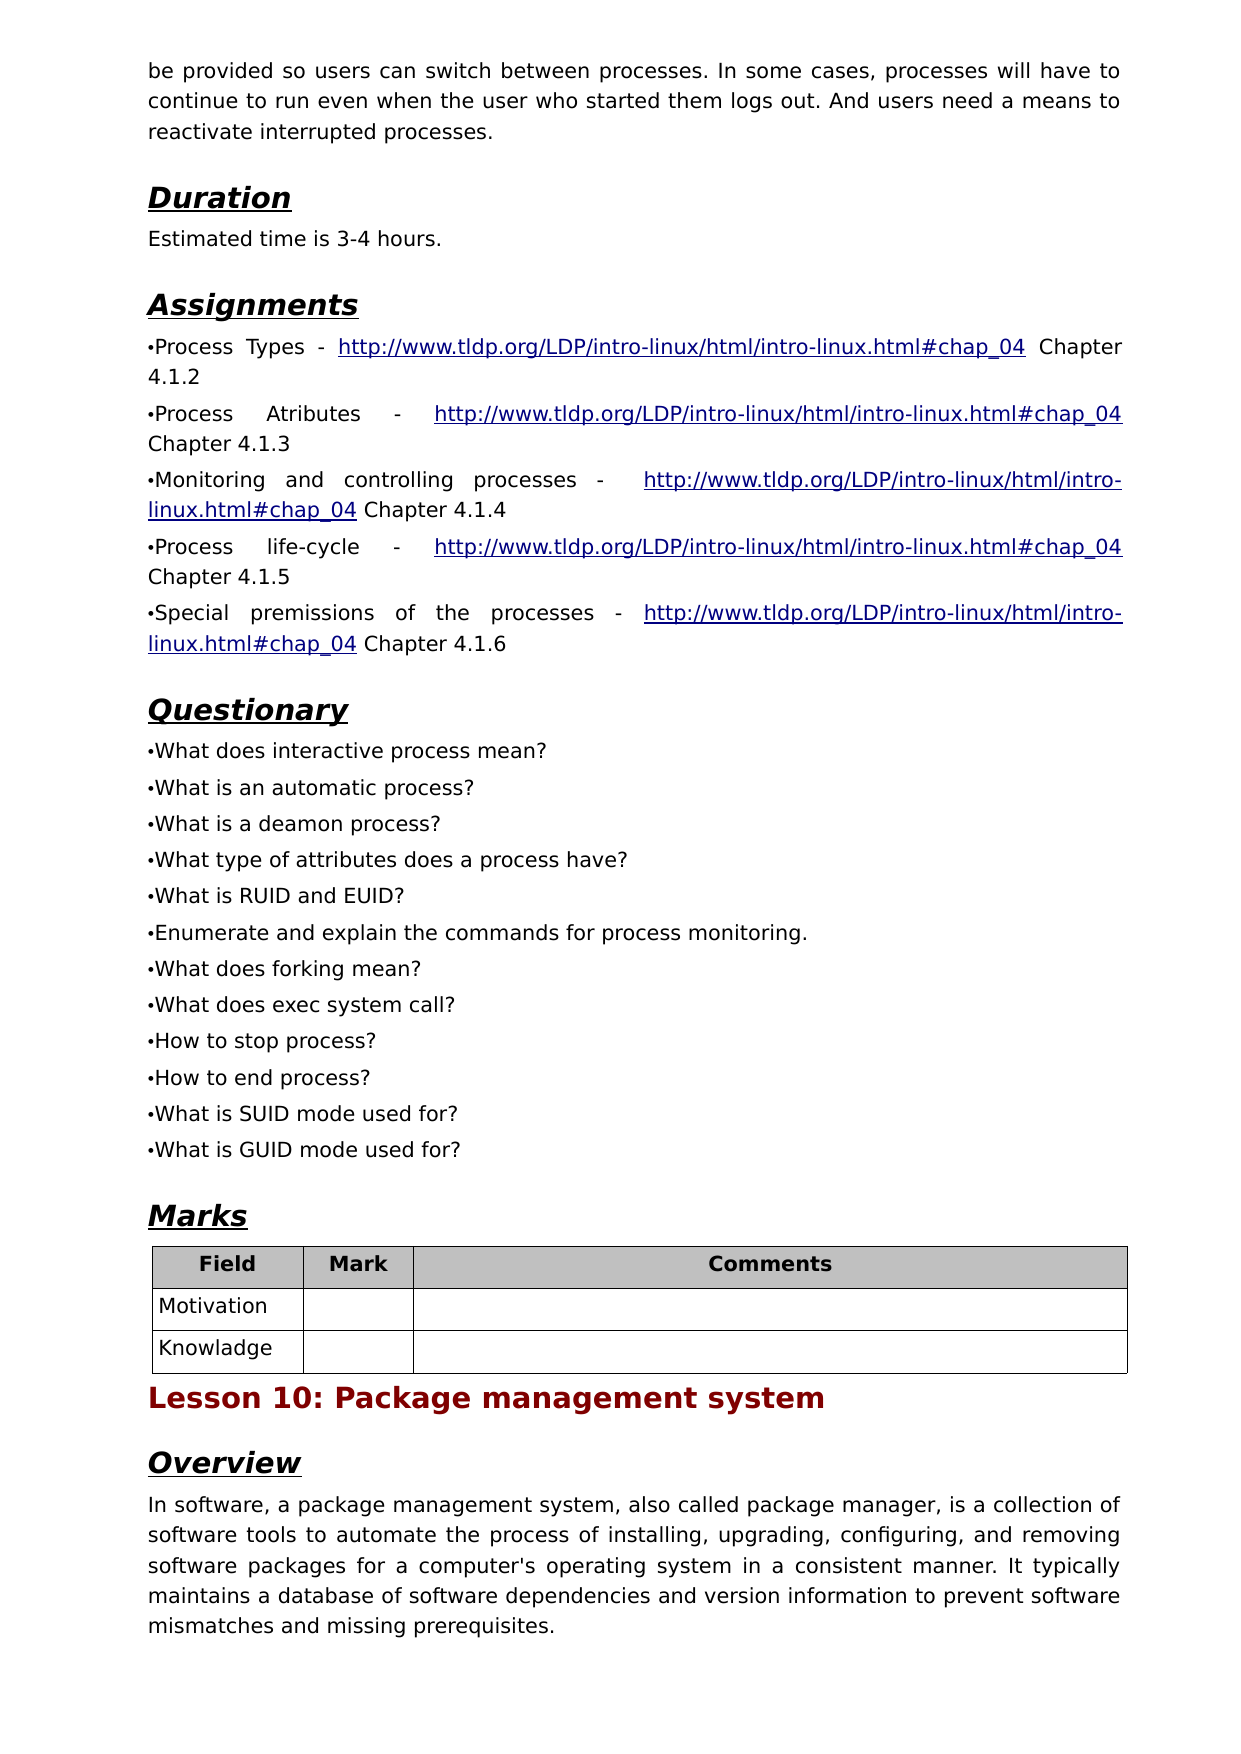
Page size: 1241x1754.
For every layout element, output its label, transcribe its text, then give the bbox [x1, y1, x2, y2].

subtitle Assignments [148, 289, 1122, 323]
text In software, a package management system, also called package manager, is a collection of software tools to automate the process of installing, upgrading, configuring, and removing software packages for a computer's operating system in a consistent manner. It typically maintains a database of software dependencies and version information to prevent software mismatches and missing prerequisites. [148, 1493, 1122, 1639]
table_header Comments [414, 1247, 1127, 1288]
subtitle Overview [148, 1447, 1122, 1481]
table_header Field [153, 1247, 303, 1288]
text be provided so users can switch between processes. In some cases, processes will have to continue to run even when the user who started them logs out. And users need a means to reactivate interrupted processes. [148, 59, 1122, 144]
table_cell [304, 1289, 413, 1330]
list Enumerate and explain the commands for process monitoring. [148, 921, 1122, 945]
table_header Mark [304, 1247, 413, 1288]
list What does interactive process mean? [148, 739, 1122, 764]
list Special premissions of the processes - http://www.tldp.org/LDP/intro-linux/html/intro-linux.html#chap_04 Chapter 4.1.6 [148, 601, 1122, 656]
list Process Types - http://www.tldp.org/LDP/intro-linux/html/intro-linux.html#chap_04 Chapter 4.1.2 [148, 335, 1122, 390]
list Process Atributes - http://www.tldp.org/LDP/intro-linux/html/intro-linux.html#chap_04 Chapter 4.1.3 [148, 402, 1122, 456]
table_cell [414, 1331, 1127, 1372]
subtitle Package management system [148, 1382, 1122, 1416]
list How to stop process? [148, 1029, 1122, 1054]
table_cell Motivation [153, 1289, 303, 1330]
subtitle Questionary [148, 693, 1122, 727]
list How to end process? [148, 1066, 1122, 1090]
table_cell [414, 1289, 1127, 1330]
list Monitoring and controlling processes - http://www.tldp.org/LDP/intro-linux/html/intro-linux.html#chap_04 Chapter 4.1.4 [148, 468, 1122, 523]
list Process life-cycle - http://www.tldp.org/LDP/intro-linux/html/intro-linux.html#chap_04 Chapter 4.1.5 [148, 535, 1122, 589]
list What is GUID mode used for? [148, 1138, 1122, 1162]
list What is RUID and EUID? [148, 884, 1122, 909]
list What is a deamon process? [148, 812, 1122, 836]
list What is SUID mode used for? [148, 1102, 1122, 1126]
list What type of attributes does a process have? [148, 848, 1122, 872]
list What is an automatic process? [148, 776, 1122, 800]
table_cell [304, 1331, 413, 1372]
list What does forking mean? [148, 957, 1122, 981]
table_cell Knowladge [153, 1331, 303, 1372]
list What does exec system call? [148, 993, 1122, 1017]
text Estimated time is 3-4 hours. [148, 227, 1122, 252]
subtitle Marks [148, 1199, 1122, 1233]
subtitle Duration [148, 181, 1122, 215]
